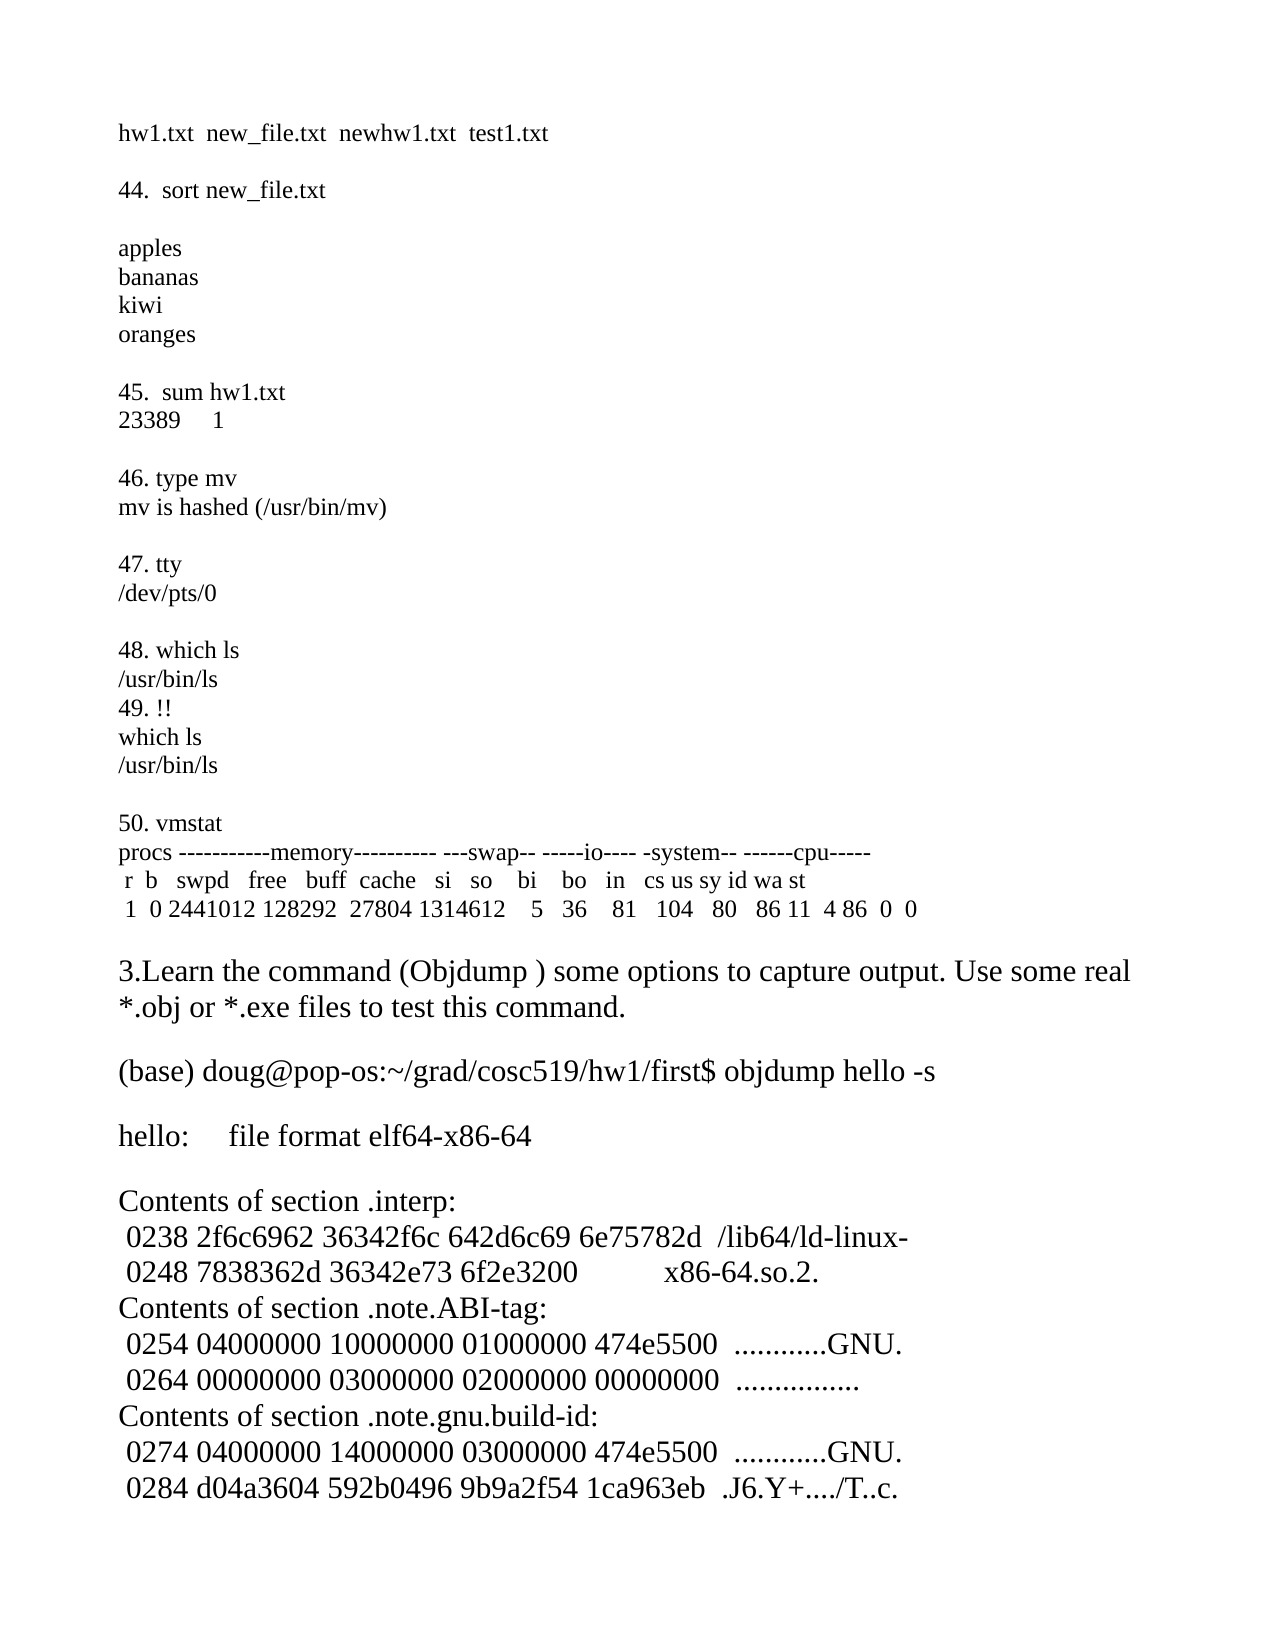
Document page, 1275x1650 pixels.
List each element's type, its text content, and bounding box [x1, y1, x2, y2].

text 0264 00000000 03000000 02000000 00000000 ................ [118, 1362, 1157, 1397]
text /usr/bin/ls [118, 751, 1157, 779]
text Contents of section .note.gnu.build-id: [118, 1397, 1157, 1433]
text 0284 d04a3604 592b0496 9b9a2f54 1ca963eb .J6.Y+..../T..c. [118, 1469, 1157, 1505]
text kiwi [118, 291, 1157, 319]
text oranges [118, 319, 1157, 348]
text 0248 7838362d 36342e73 6f2e3200 x86-64.so.2. [118, 1254, 1157, 1290]
text 45. sum hw1.txt [118, 377, 1157, 406]
text bananas [118, 262, 1157, 291]
text 50. vmstat [118, 808, 1157, 837]
text which ls [118, 722, 1157, 751]
text 1 0 2441012 128292 27804 1314612 5 36 81 104 80 86 11 4 86 0 0 [118, 894, 1157, 923]
text 48. which ls [118, 636, 1157, 664]
text Contents of section .note.ABI-tag: [118, 1290, 1157, 1326]
text apples [118, 233, 1157, 262]
text 49. !! [118, 693, 1157, 722]
text /usr/bin/ls [118, 664, 1157, 693]
text r b swpd free buff cache si so bi bo in cs us sy id wa st [118, 866, 1157, 894]
text Contents of section .interp: [118, 1182, 1157, 1218]
text procs -----------memory---------- ---swap-- -----io---- -system-- ------cpu----- [118, 837, 1157, 866]
text /dev/pts/0 [118, 578, 1157, 607]
text hello: file format elf64-x86-64 [118, 1117, 1157, 1153]
text 44. sort new_file.txt [118, 176, 1157, 204]
text 46. type mv [118, 463, 1157, 492]
text 0238 2f6c6962 36342f6c 642d6c69 6e75782d /lib64/ld-linux- [118, 1218, 1157, 1254]
text 0254 04000000 10000000 01000000 474e5500 ............GNU. [118, 1326, 1157, 1362]
text mv is hashed (/usr/bin/mv) [118, 492, 1157, 521]
text 47. tty [118, 549, 1157, 578]
text hw1.txt new_file.txt newhw1.txt test1.txt [118, 118, 1157, 147]
text 0274 04000000 14000000 03000000 474e5500 ............GNU. [118, 1433, 1157, 1469]
text 23389 1 [118, 406, 1157, 434]
text (base) doug@pop-os:~/grad/cosc519/hw1/first$ objdump hello -s [118, 1052, 1157, 1088]
text 3.Learn the command (Objdump ) some options to capture output. Use some real *.obj or *.exe files to test this command. [118, 952, 1157, 1024]
